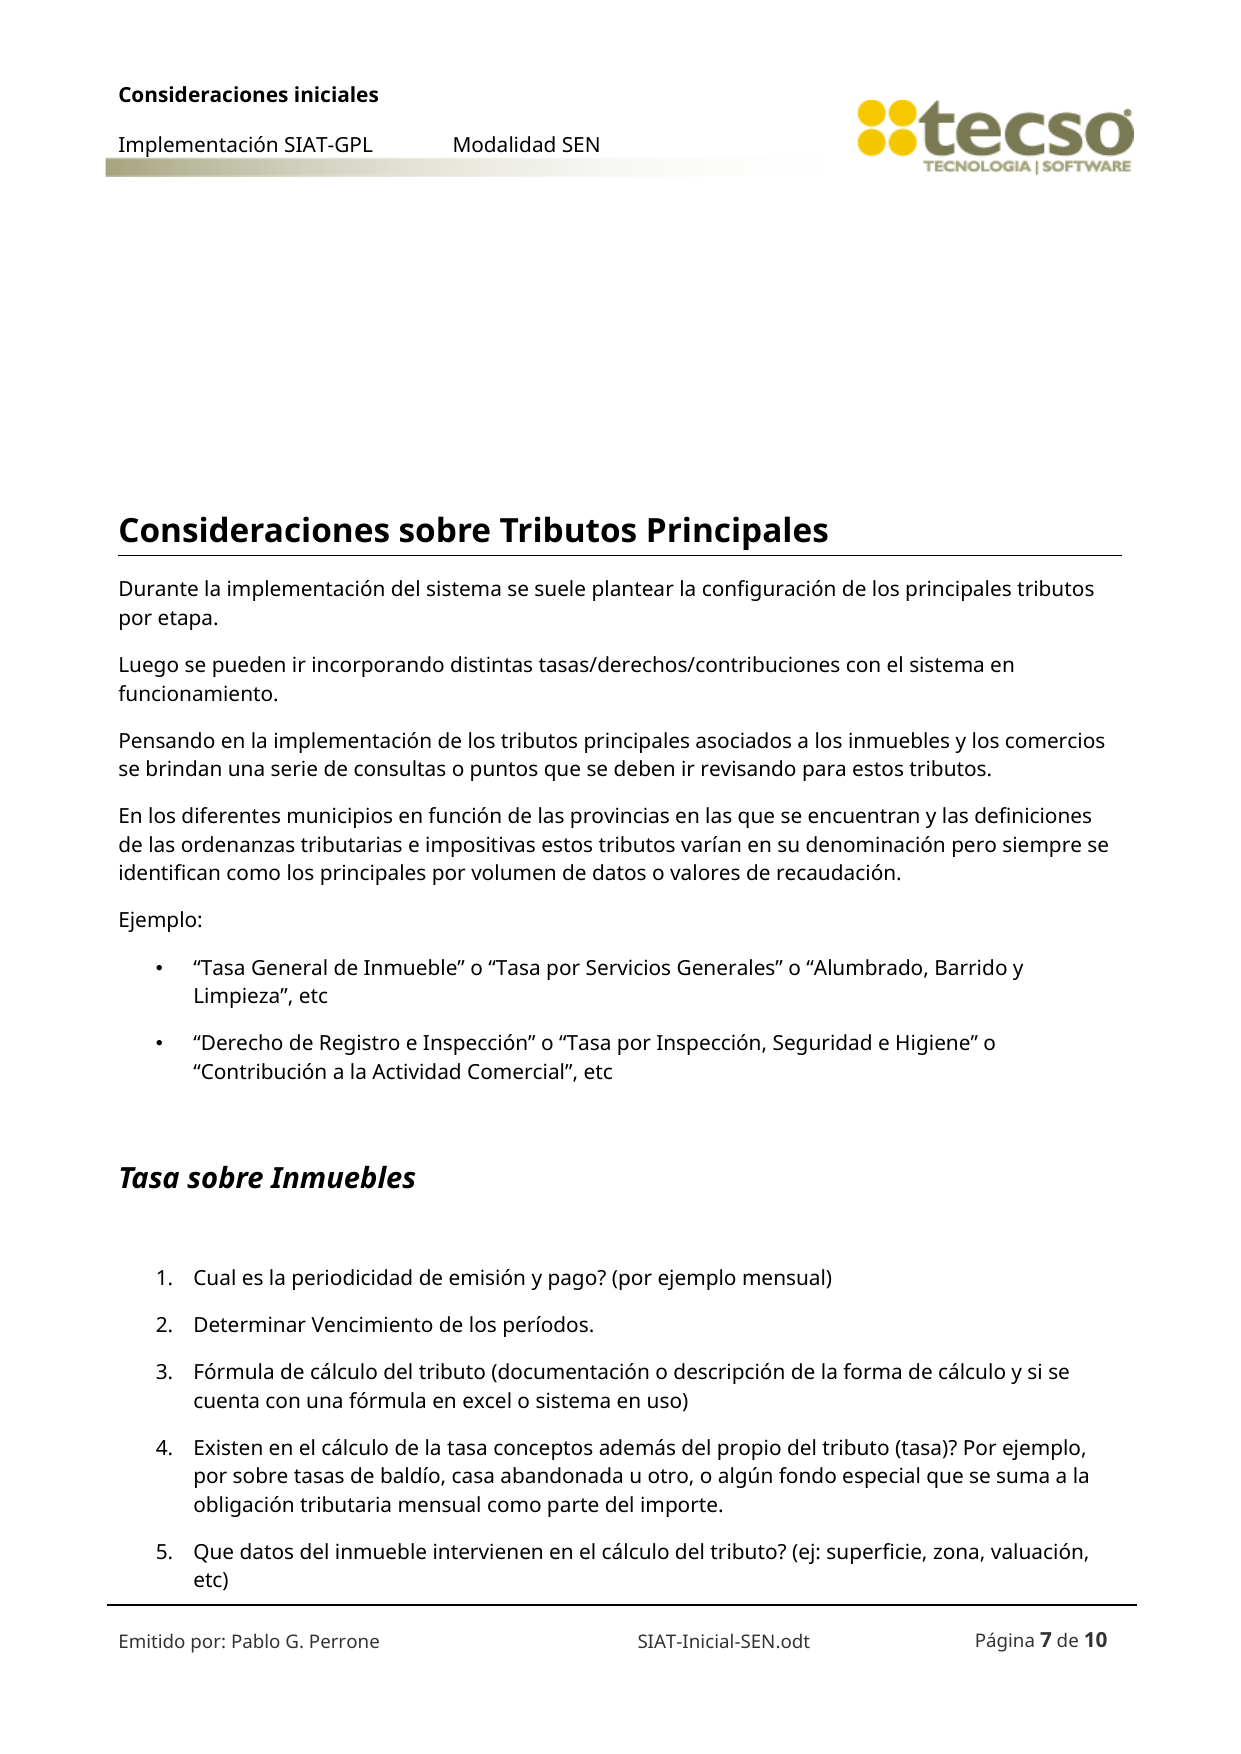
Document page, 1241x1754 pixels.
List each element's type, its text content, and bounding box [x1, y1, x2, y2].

text Durante la implementación del sistema se suele plantear la configuración de los principales tributos por etapa. [118, 574, 1122, 631]
list Que datos del inmueble intervienen en el cálculo del tributo? (ej: superficie, zona, valuación, etc) [156, 1537, 1122, 1594]
list “Derecho de Registro e Inspección” o “Tasa por Inspección, Seguridad e Higiene” o “Contribución a la Actividad Comercial”, etc [156, 1028, 1122, 1085]
text Pensando en la implementación de los tributos principales asociados a los inmuebles y los comercios se brindan una serie de consultas o puntos que se deben ir revisando para estos tributos. [118, 726, 1122, 783]
list “Tasa General de Inmueble” o “Tasa por Servicios Generales” o “Alumbrado, Barrido y Limpieza”, etc [156, 953, 1122, 1009]
list Cual es la periodicidad de emisión y pago? (por ejemplo mensual) [156, 1263, 1122, 1291]
list Determinar Vencimiento de los períodos. [156, 1310, 1122, 1339]
picture [105, 100, 1134, 177]
list Fórmula de cálculo del tributo (documentación o descripción de la forma de cálculo y si se cuenta con una fórmula en excel o sistema en uso) [156, 1357, 1122, 1414]
subtitle Tasa sobre Inmuebles [118, 1157, 1122, 1197]
list Existen en el cálculo de la tasa conceptos además del propio del tributo (tasa)? Por ejemplo, por sobre tasas de baldío, casa abandonada u otro, o algún fondo especial que se suma a la obligación tributaria mensual como parte del importe. [156, 1433, 1122, 1518]
text Ejemplo: [118, 906, 1122, 934]
text En los diferentes municipios en función de las provincias en las que se encuentran y las definiciones de las ordenanzas tributarias e impositivas estos tributos varían en su denominación pero siempre se identifican como los principales por volumen de datos o valores de recaudación. [118, 801, 1122, 887]
subtitle Consideraciones sobre Tributos Principales [118, 507, 1122, 555]
text Luego se pueden ir incorporando distintas tasas/derechos/contribuciones con el sistema en funcionamiento. [118, 650, 1122, 707]
